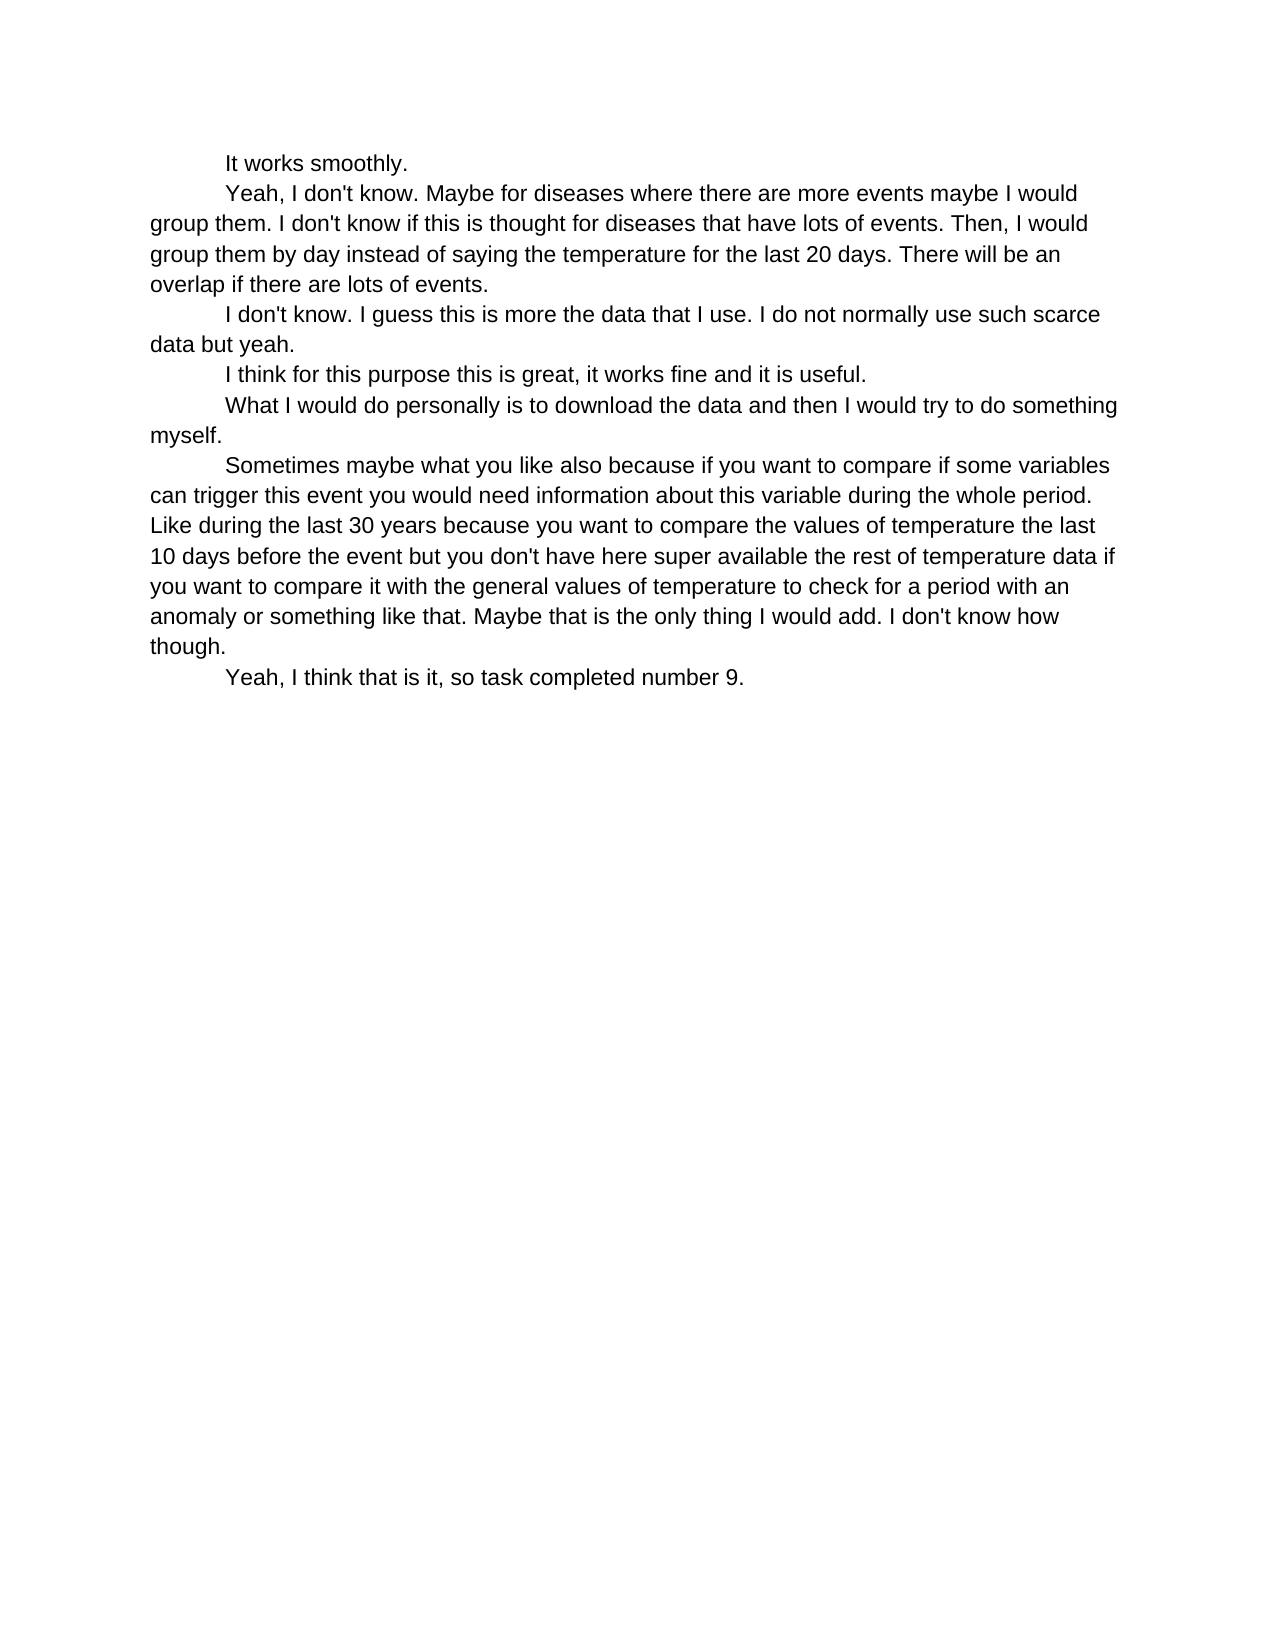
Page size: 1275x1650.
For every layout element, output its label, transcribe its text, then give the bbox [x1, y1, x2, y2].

text It works smoothly. [150, 150, 1125, 176]
text Yeah, I don't know. Maybe for diseases where there are more events maybe I would group them. I don't know if this is thought for diseases that have lots of events. Then, I would group them by day instead of saying the temperature for the last 20 days. There will be an overlap if there are lots of events. [150, 180, 1125, 297]
text What I would do personally is to download the data and then I would try to do something myself. [150, 392, 1125, 448]
text I don't know. I guess this is more the data that I use. I do not normally use such scarce data but yeah. [150, 301, 1125, 358]
text Sometimes maybe what you like also because if you want to compare if some variables can trigger this event you would need information about this variable during the whole period. Like during the last 30 years because you want to compare the values of temperature the last 10 days before the event but you don't have here super available the rest of temperature data if you want to compare it with the general values of temperature to check for a period with an anomaly or something like that. Maybe that is the only thing I would add. I don't know how though. [150, 452, 1125, 660]
text Yeah, I think that is it, so task completed number 9. [150, 663, 1125, 690]
text I think for this purpose this is great, it works fine and it is useful. [150, 361, 1125, 388]
